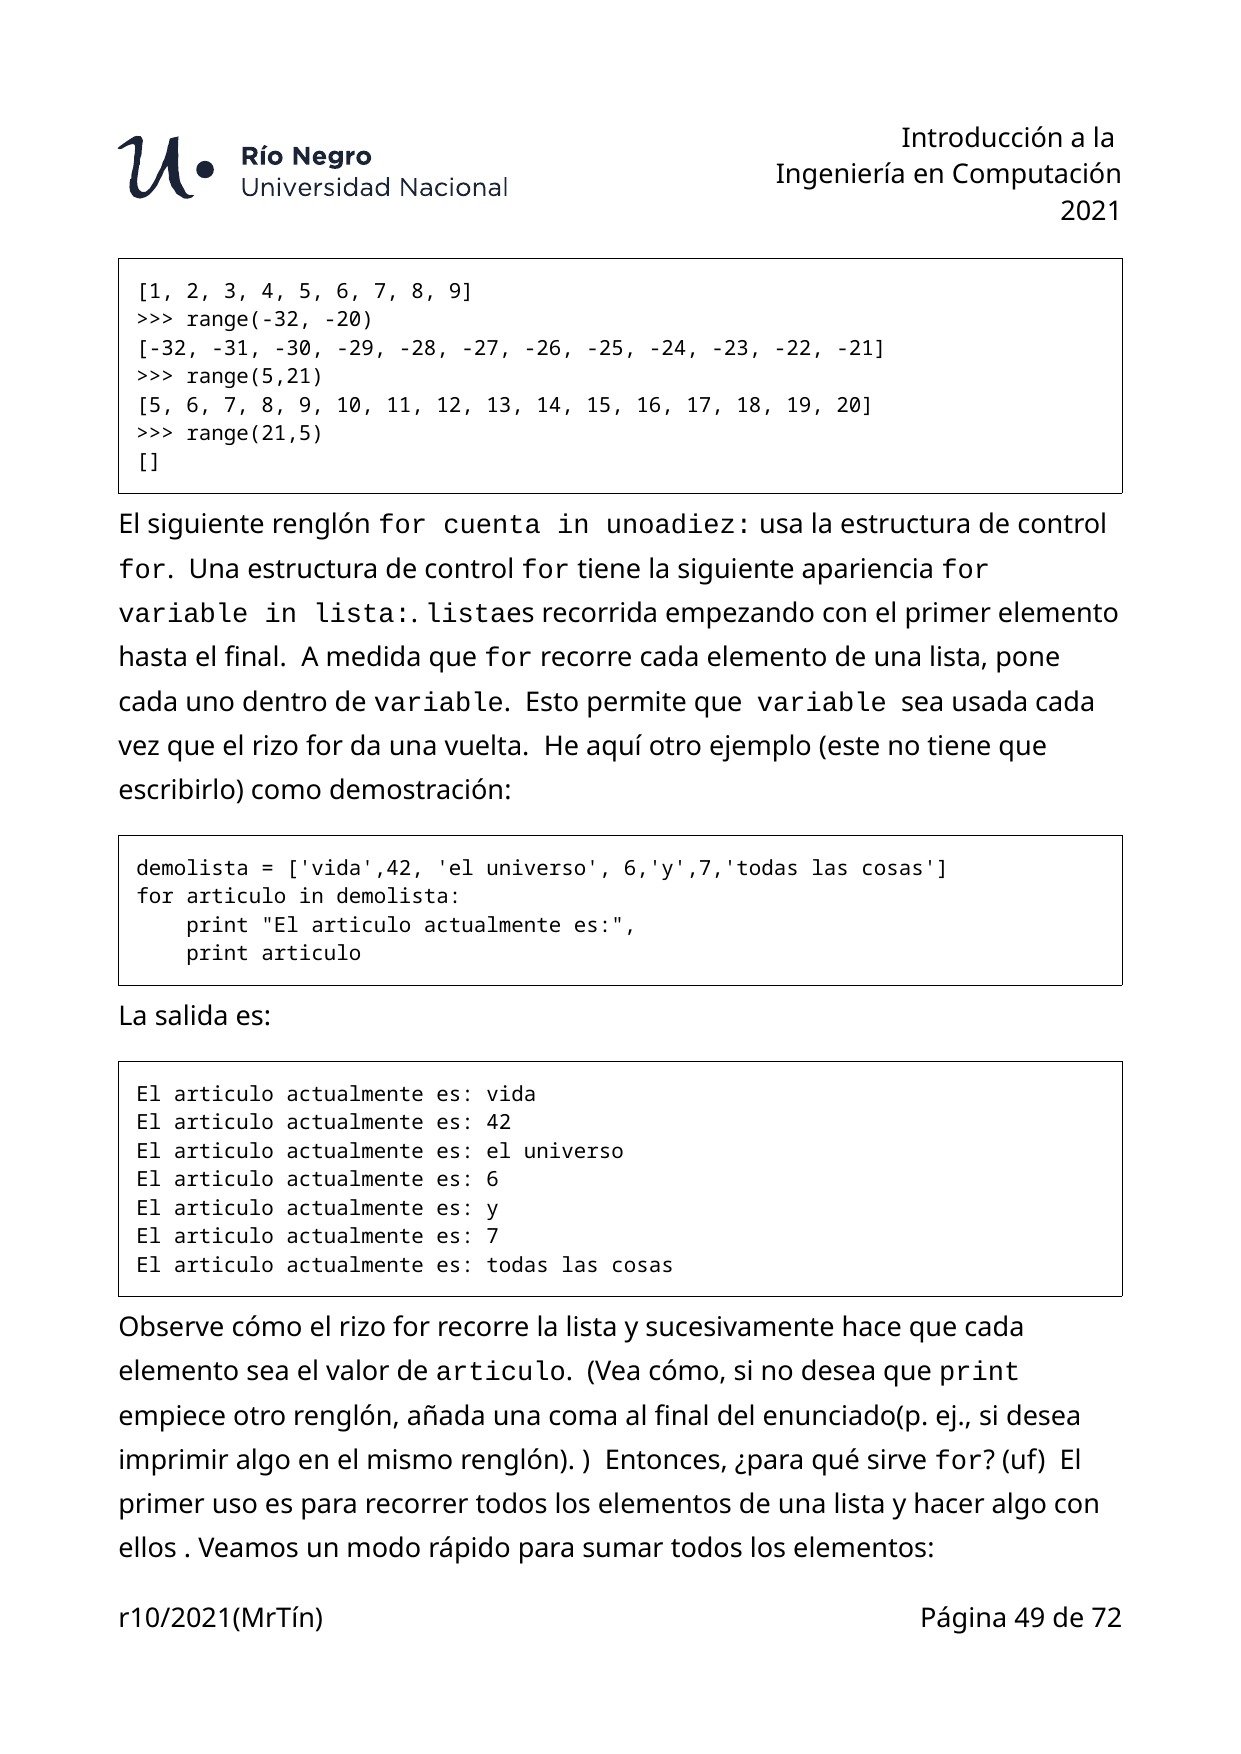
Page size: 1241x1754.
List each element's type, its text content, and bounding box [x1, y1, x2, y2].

text [-32, -31, -30, -29, -28, -27, -26, -25, -24, -23, -22, -21] [119, 315, 1122, 343]
text demolista = ['vida',42, 'el universo', 6,'y',7,'todas las cosas'] [119, 836, 1122, 864]
text >>> range(-32, -20) [119, 287, 1122, 315]
text >>> range(21,5) [119, 400, 1122, 429]
text El articulo actualmente es: todas las cosas [119, 1232, 1122, 1296]
text La salida es: [118, 997, 1122, 1033]
text El articulo actualmente es: y [119, 1175, 1122, 1203]
text for articulo in demolista: [119, 864, 1122, 892]
text print "El articulo actualmente es:", [119, 892, 1122, 921]
text El articulo actualmente es: 6 [119, 1147, 1122, 1175]
text Observe cómo el rizo for recorre la lista y sucesivamente hace que cada elemento sea el valor de articulo. (Vea cómo, si no desea que print empiece otro renglón, añada una coma al final del enunciado(p. ej., si desea imprimir algo en el mismo renglón). ) Entonces, ¿para qué sirve for? (uf) El primer uso es para recorrer todos los elementos de una lista y hacer algo con ellos . Veamos un modo rápido para sumar todos los elementos: [118, 1308, 1122, 1566]
text El articulo actualmente es: el universo [119, 1118, 1122, 1147]
text [1, 2, 3, 4, 5, 6, 7, 8, 9] [119, 259, 1122, 287]
text [5, 6, 7, 8, 9, 10, 11, 12, 13, 14, 15, 16, 17, 18, 19, 20] [119, 372, 1122, 400]
text El siguiente renglón for cuenta in unoadiez: usa la estructura de control for. Una estructura de control for tiene la siguiente apariencia for variable in lista:. listaes recorrida empezando con el primer elemento hasta el final. A medida que for recorre cada elemento de una lista, pone cada uno dentro de variable. Esto permite que variable sea usada cada vez que el rizo for da una vuelta. He aquí otro ejemplo (este no tiene que escribirlo) como demostración: [118, 505, 1122, 808]
text El articulo actualmente es: 42 [119, 1090, 1122, 1118]
text [] [119, 429, 1122, 493]
text >>> range(5,21) [119, 343, 1122, 372]
text El articulo actualmente es: 7 [119, 1203, 1122, 1232]
text print articulo [119, 921, 1122, 985]
text El articulo actualmente es: vida [119, 1062, 1122, 1090]
